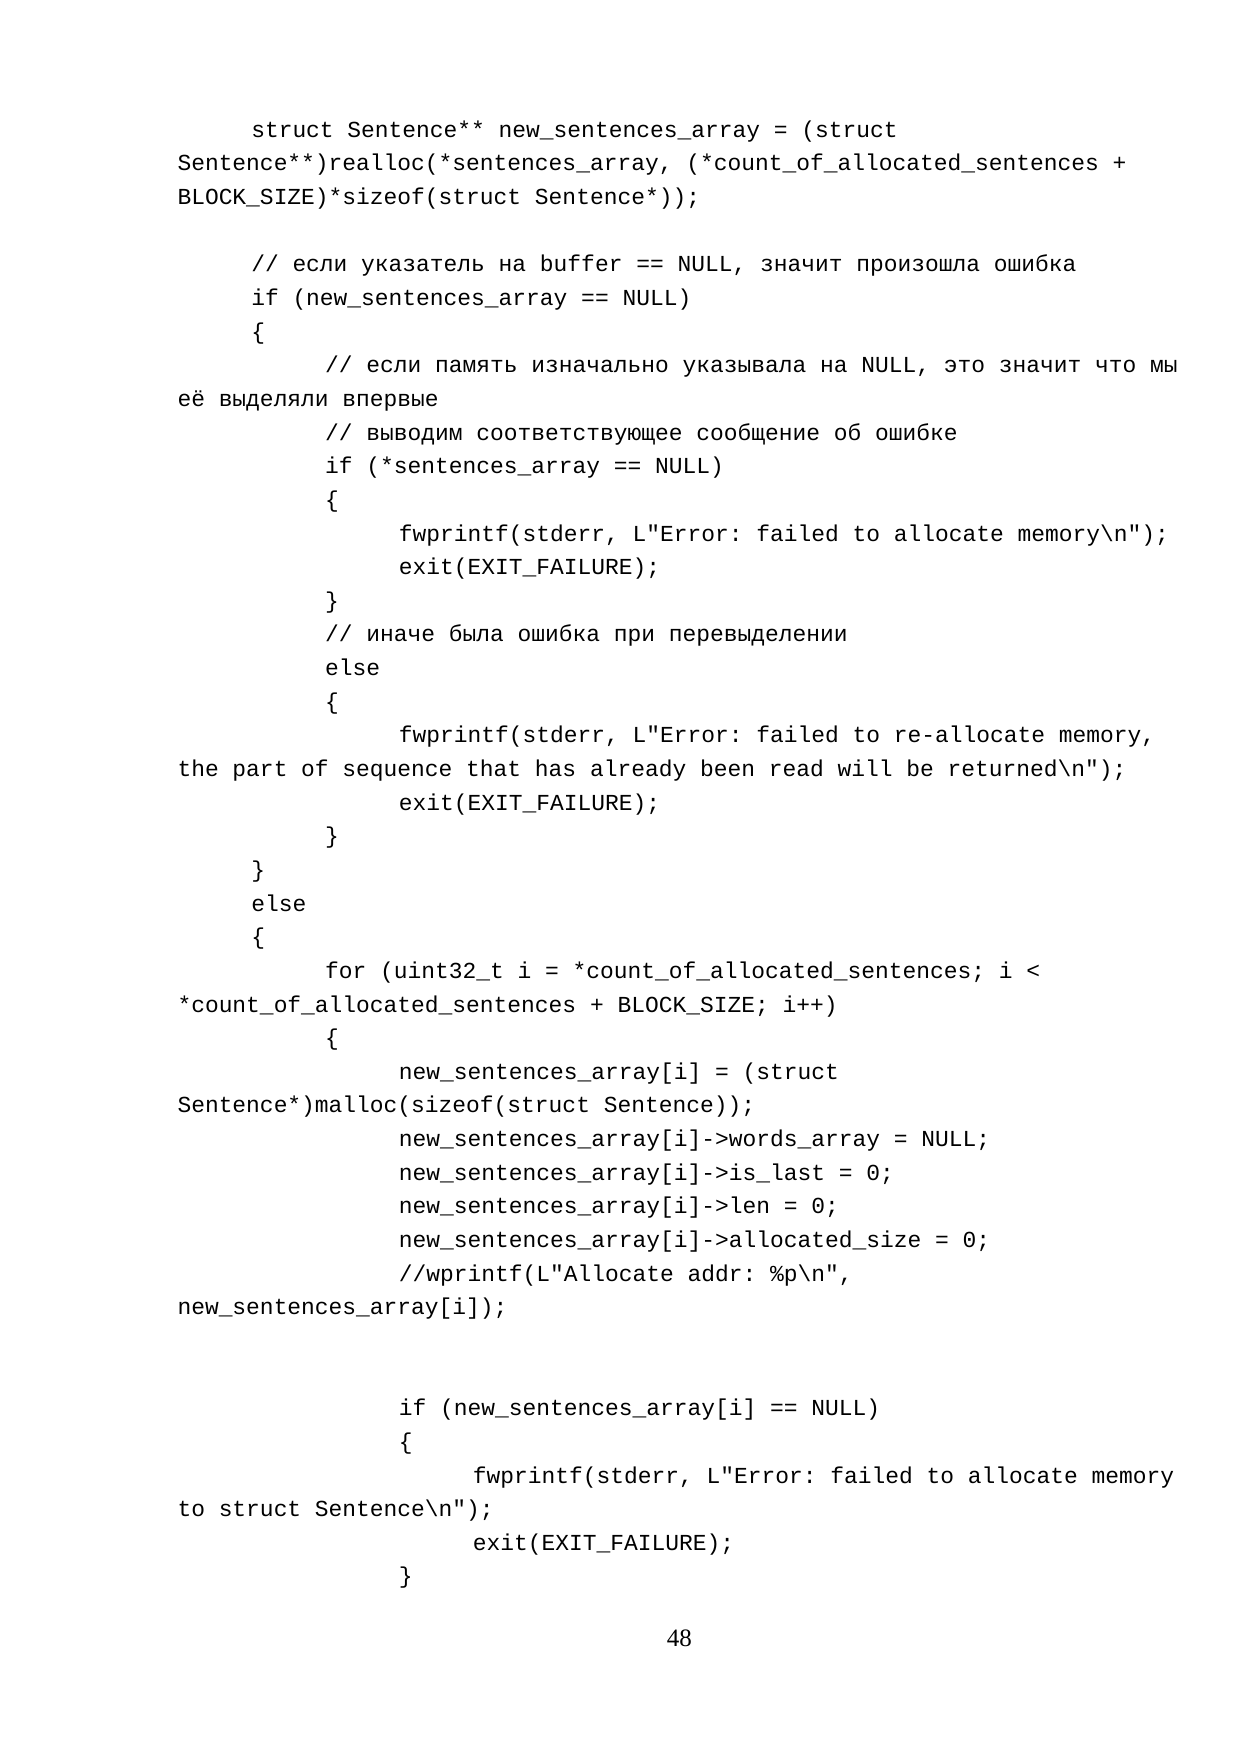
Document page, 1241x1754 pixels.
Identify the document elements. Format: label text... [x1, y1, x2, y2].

text { [177, 488, 1181, 514]
text if (new_sentences_array == NULL) [177, 286, 1181, 312]
text struct Sentence** new_sentences_array = (struct Sentence**)realloc(*sentences_array, (*count_of_allocated_sentences + BLOCK_SIZE)*sizeof(struct Sentence*)); [177, 118, 1181, 211]
text { [177, 690, 1181, 716]
text new_sentences_array[i]->is_last = 0; [177, 1161, 1181, 1187]
text // иначе была ошибка при перевыделении [177, 623, 1181, 649]
text { [177, 1430, 1181, 1456]
text // выводим соответствующее сообщение об ошибке [177, 421, 1181, 447]
text } [177, 825, 1181, 851]
text exit(EXIT_FAILURE); [177, 791, 1181, 817]
text else [177, 656, 1181, 682]
text new_sentences_array[i] = (struct Sentence*)malloc(sizeof(struct Sentence)); [177, 1060, 1181, 1120]
text new_sentences_array[i]->words_array = NULL; [177, 1127, 1181, 1153]
text { [177, 320, 1181, 346]
text exit(EXIT_FAILURE); [177, 556, 1181, 581]
text fwprintf(stderr, L"Error: failed to allocate memory to struct Sentence\n"); [177, 1464, 1181, 1523]
text if (*sentences_array == NULL) [177, 454, 1181, 481]
text for (uint32_t i = *count_of_allocated_sentences; i < *count_of_allocated_sentences + BLOCK_SIZE; i++) [177, 959, 1181, 1019]
text //wprintf(L"Allocate addr: %p\n", new_sentences_array[i]); [177, 1262, 1181, 1322]
text // если память изначально указывала на NULL, это значит что мы её выделяли впервые [177, 354, 1181, 413]
text new_sentences_array[i]->len = 0; [177, 1195, 1181, 1221]
text fwprintf(stderr, L"Error: failed to re-allocate memory, the part of sequence that has already been read will be returned\n"); [177, 724, 1181, 783]
text } [177, 1565, 1181, 1591]
text } [177, 589, 1181, 615]
text } [177, 858, 1181, 884]
text if (new_sentences_array[i] == NULL) [177, 1397, 1181, 1423]
text new_sentences_array[i]->allocated_size = 0; [177, 1228, 1181, 1254]
text else [177, 892, 1181, 918]
text fwprintf(stderr, L"Error: failed to allocate memory\n"); [177, 522, 1181, 548]
text { [177, 1027, 1181, 1052]
text exit(EXIT_FAILURE); [177, 1531, 1181, 1557]
text { [177, 926, 1181, 952]
text // если указатель на buffer == NULL, значит произошла ошибка [177, 253, 1181, 279]
